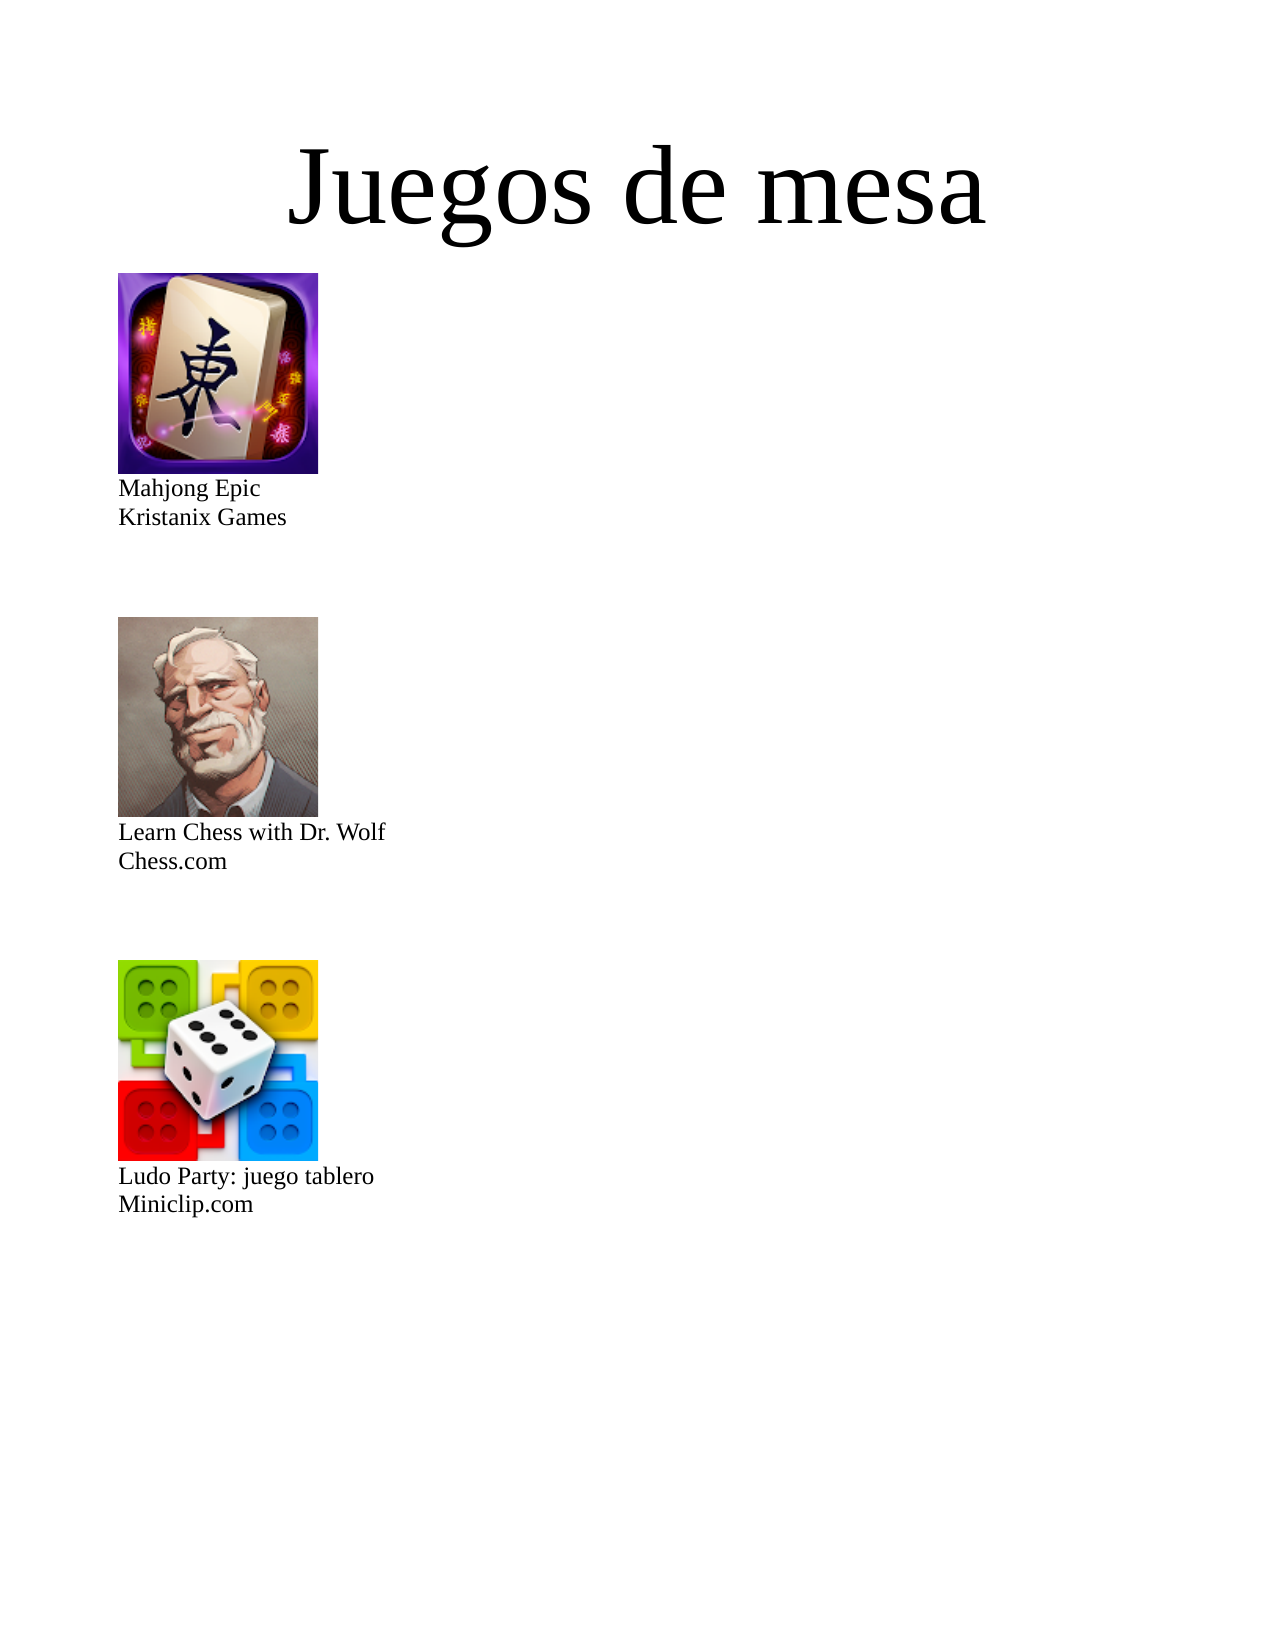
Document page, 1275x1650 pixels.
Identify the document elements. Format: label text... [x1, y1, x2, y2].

text Chess.com [118, 846, 1157, 874]
text Ludo Party: juego tablero [118, 1161, 1157, 1189]
text Kristanix Games [118, 502, 1157, 531]
text Juegos de mesa [118, 118, 1157, 247]
picture [118, 960, 319, 1161]
text Miniclip.com [118, 1189, 1157, 1218]
picture [118, 617, 319, 817]
picture [118, 273, 319, 474]
text Mahjong Epic [118, 473, 1157, 502]
text Learn Chess with Dr. Wolf [118, 817, 1157, 846]
